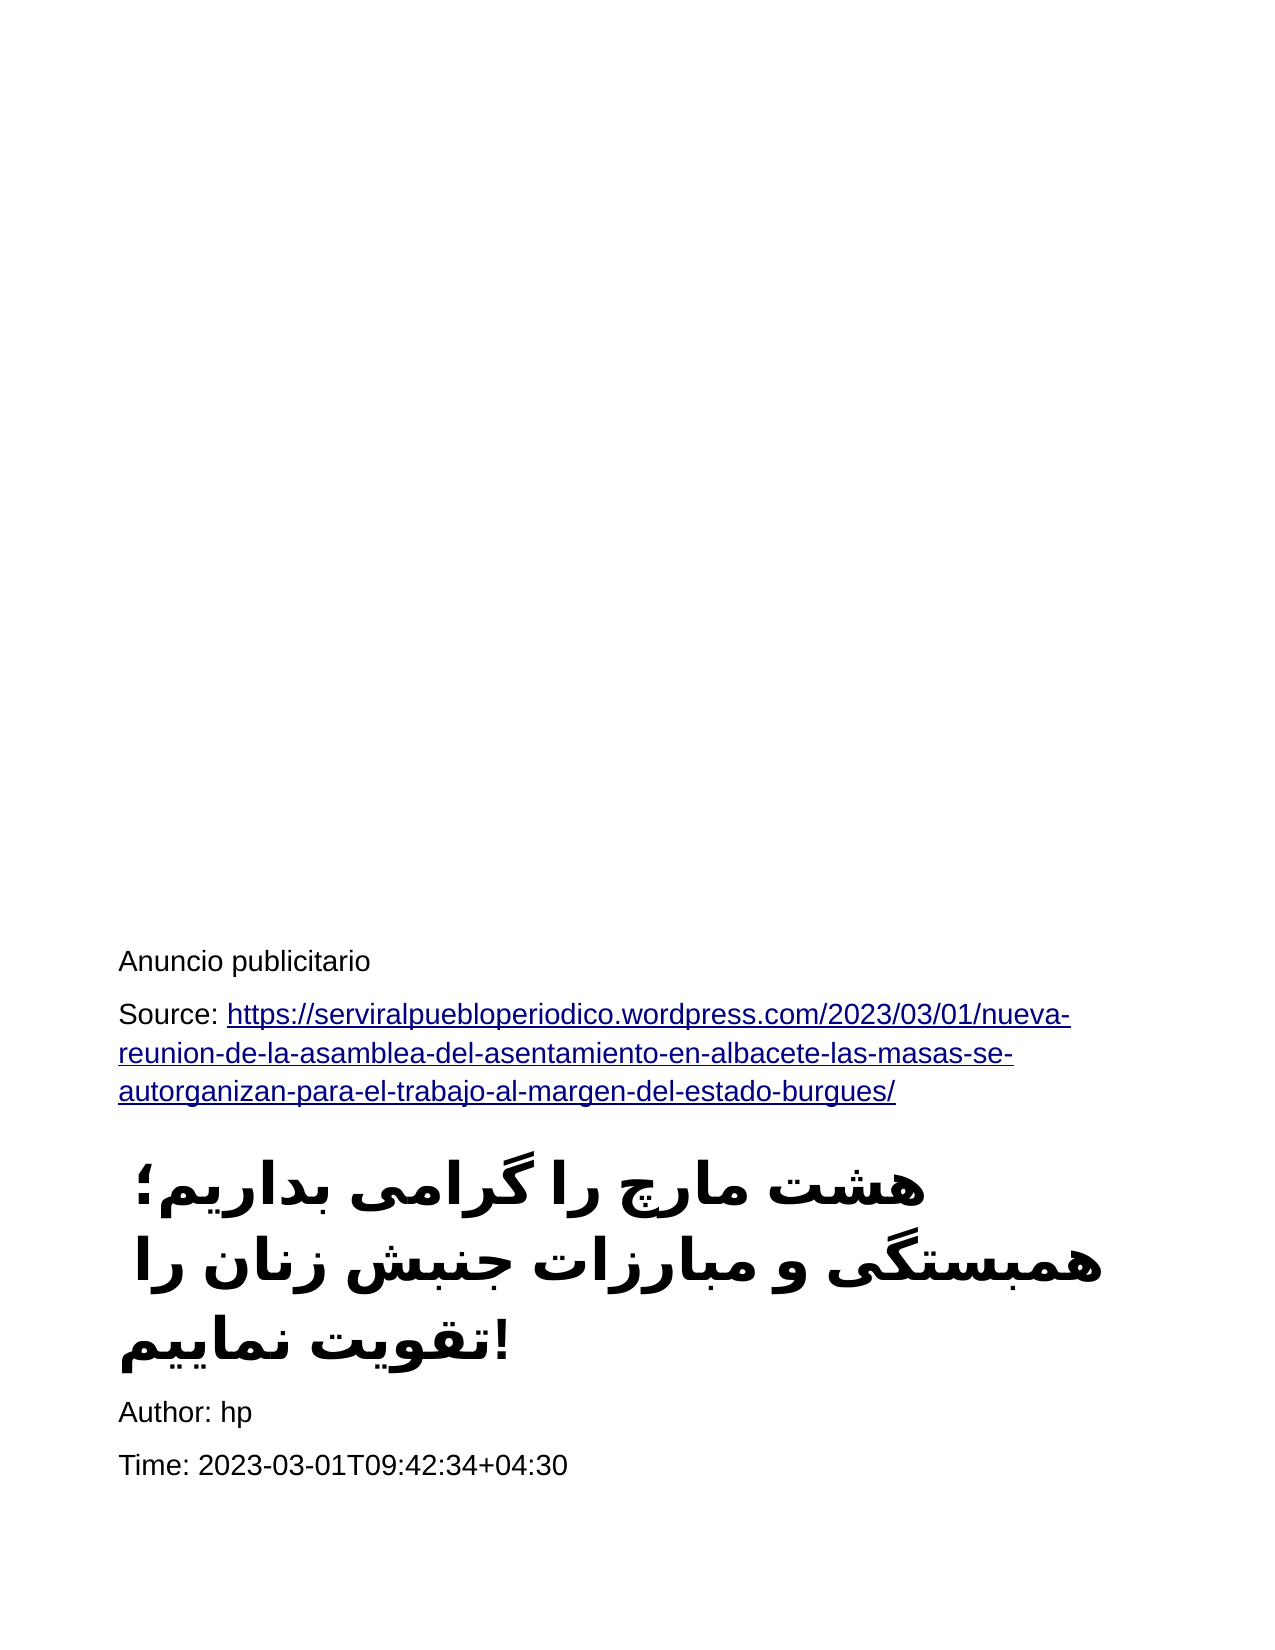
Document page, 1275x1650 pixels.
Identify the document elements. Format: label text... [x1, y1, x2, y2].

text Source: https://serviralpuebloperiodico.wordpress.com/2023/03/01/nueva-reunion-de-la-asamblea-del-asentamiento-en-albacete-las-masas-se-autorganizan-para-el-trabajo-al-margen-del-estado-burgues/ [118, 997, 1157, 1108]
text Anuncio publicitario [118, 944, 1157, 977]
text Author: hp [118, 1395, 1157, 1429]
text Time: 2023-03-01T09:42:34+04:30 [118, 1448, 1157, 1482]
subtitle هشت مارچ را گرامی بداریم؛ همبستگی و مبارزات جنبش زنان را تقویت نماییم! [118, 1152, 1157, 1383]
